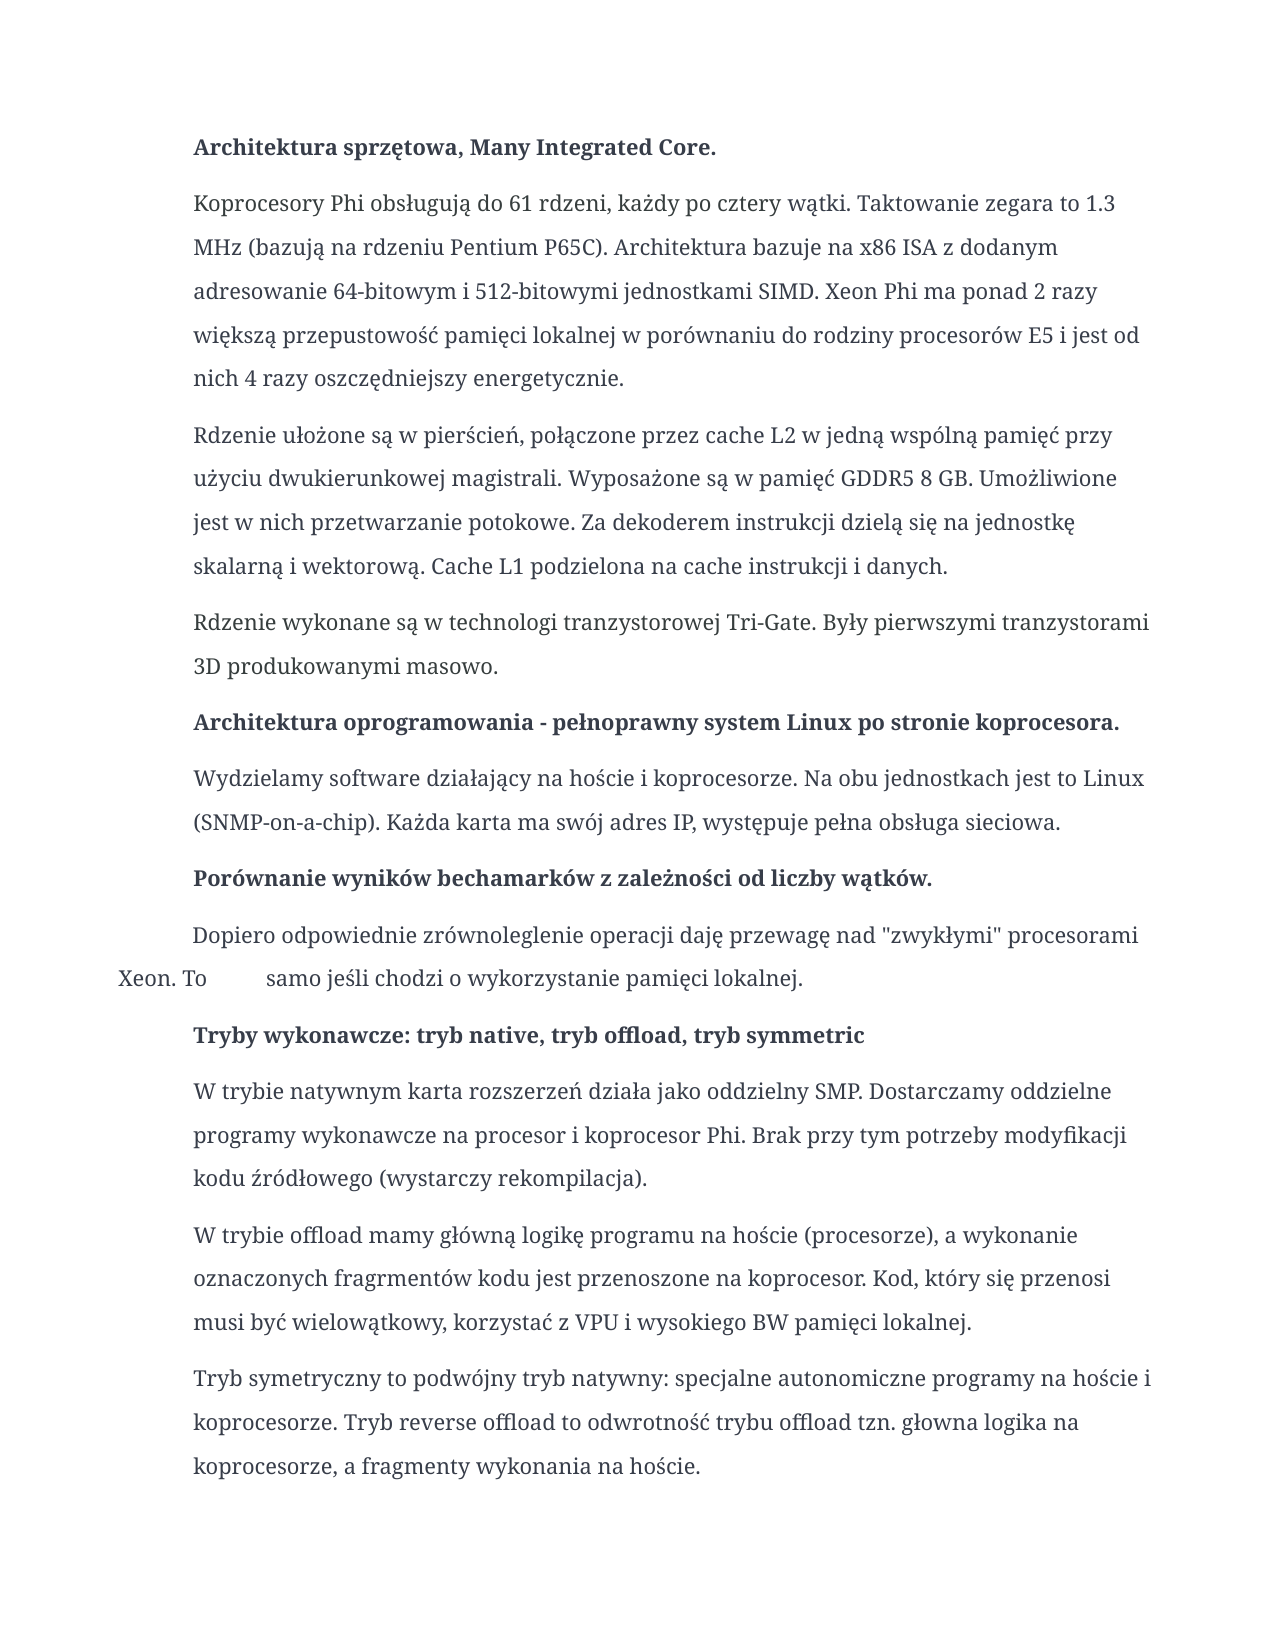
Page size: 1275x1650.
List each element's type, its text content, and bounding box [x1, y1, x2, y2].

list Rdzenie ułożone są w pierścień, połączone przez cache L2 w jedną wspólną pamięć przy użyciu dwukierunkowej magistrali. Wyposażone są w pamięć GDDR5 8 GB. Umożliwione jest w nich przetwarzanie potokowe. Za dekoderem instrukcji dzielą się na jednostkę skalarną i wektorową. Cache L1 podzielona na cache instrukcji i danych. [156, 406, 1157, 581]
list Architektura sprzętowa, Many Integrated Core. [156, 118, 1157, 162]
list Wydzielamy software działający na hoście i koprocesorze. Na obu jednostkach jest to Linux (SNMP-on-a-chip). Każda karta ma swój adres IP, występuje pełna obsługa sieciowa. [156, 749, 1157, 837]
list Architektura oprogramowania - pełnoprawny system Linux po stronie koprocesora. [156, 693, 1157, 737]
text Dopiero odpowiednie zrównoleglenie operacji daję przewagę nad "zwykłymi" procesorami Xeon. To samo jeśli chodzi o wykorzystanie pamięci lokalnej. [118, 906, 1157, 993]
list Porównanie wyników bechamarków z zależności od liczby wątków. [156, 849, 1157, 893]
list Rdzenie wykonane są w technologi tranzystorowej Tri-Gate. Były pierwszymi tranzystorami 3D produkowanymi masowo. [156, 593, 1157, 681]
list Tryb symetryczny to podwójny tryb natywny: specjalne autonomiczne programy na hoście i koprocesorze. Tryb reverse offload to odwrotność trybu offload tzn. głowna logika na koprocesorze, a fragmenty wykonania na hoście. [156, 1349, 1157, 1481]
list W trybie offload mamy główną logikę programu na hoście (procesorze), a wykonanie oznaczonych fragrmentów kodu jest przenoszone na koprocesor. Kod, który się przenosi musi być wielowątkowy, korzystać z VPU i wysokiego BW pamięci lokalnej. [156, 1206, 1157, 1337]
list W trybie natywnym karta rozszerzeń działa jako oddzielny SMP. Dostarczamy oddzielne programy wykonawcze na procesor i koprocesor Phi. Brak przy tym potrzeby modyfikacji kodu źródłowego (wystarczy rekompilacja). [156, 1062, 1157, 1193]
list Koprocesory Phi obsługują do 61 rdzeni, każdy po cztery wątki. Taktowanie zegara to 1.3 MHz (bazują na rdzeniu Pentium P65C). Architektura bazuje na x86 ISA z dodanym adresowanie 64-bitowym i 512-bitowymi jednostkami SIMD. Xeon Phi ma ponad 2 razy większą przepustowość pamięci lokalnej w porównaniu do rodziny procesorów E5 i jest od nich 4 razy oszczędniejszy energetycznie. [156, 174, 1157, 393]
list Tryby wykonawcze: tryb native, tryb offload, tryb symmetric [156, 1006, 1157, 1049]
